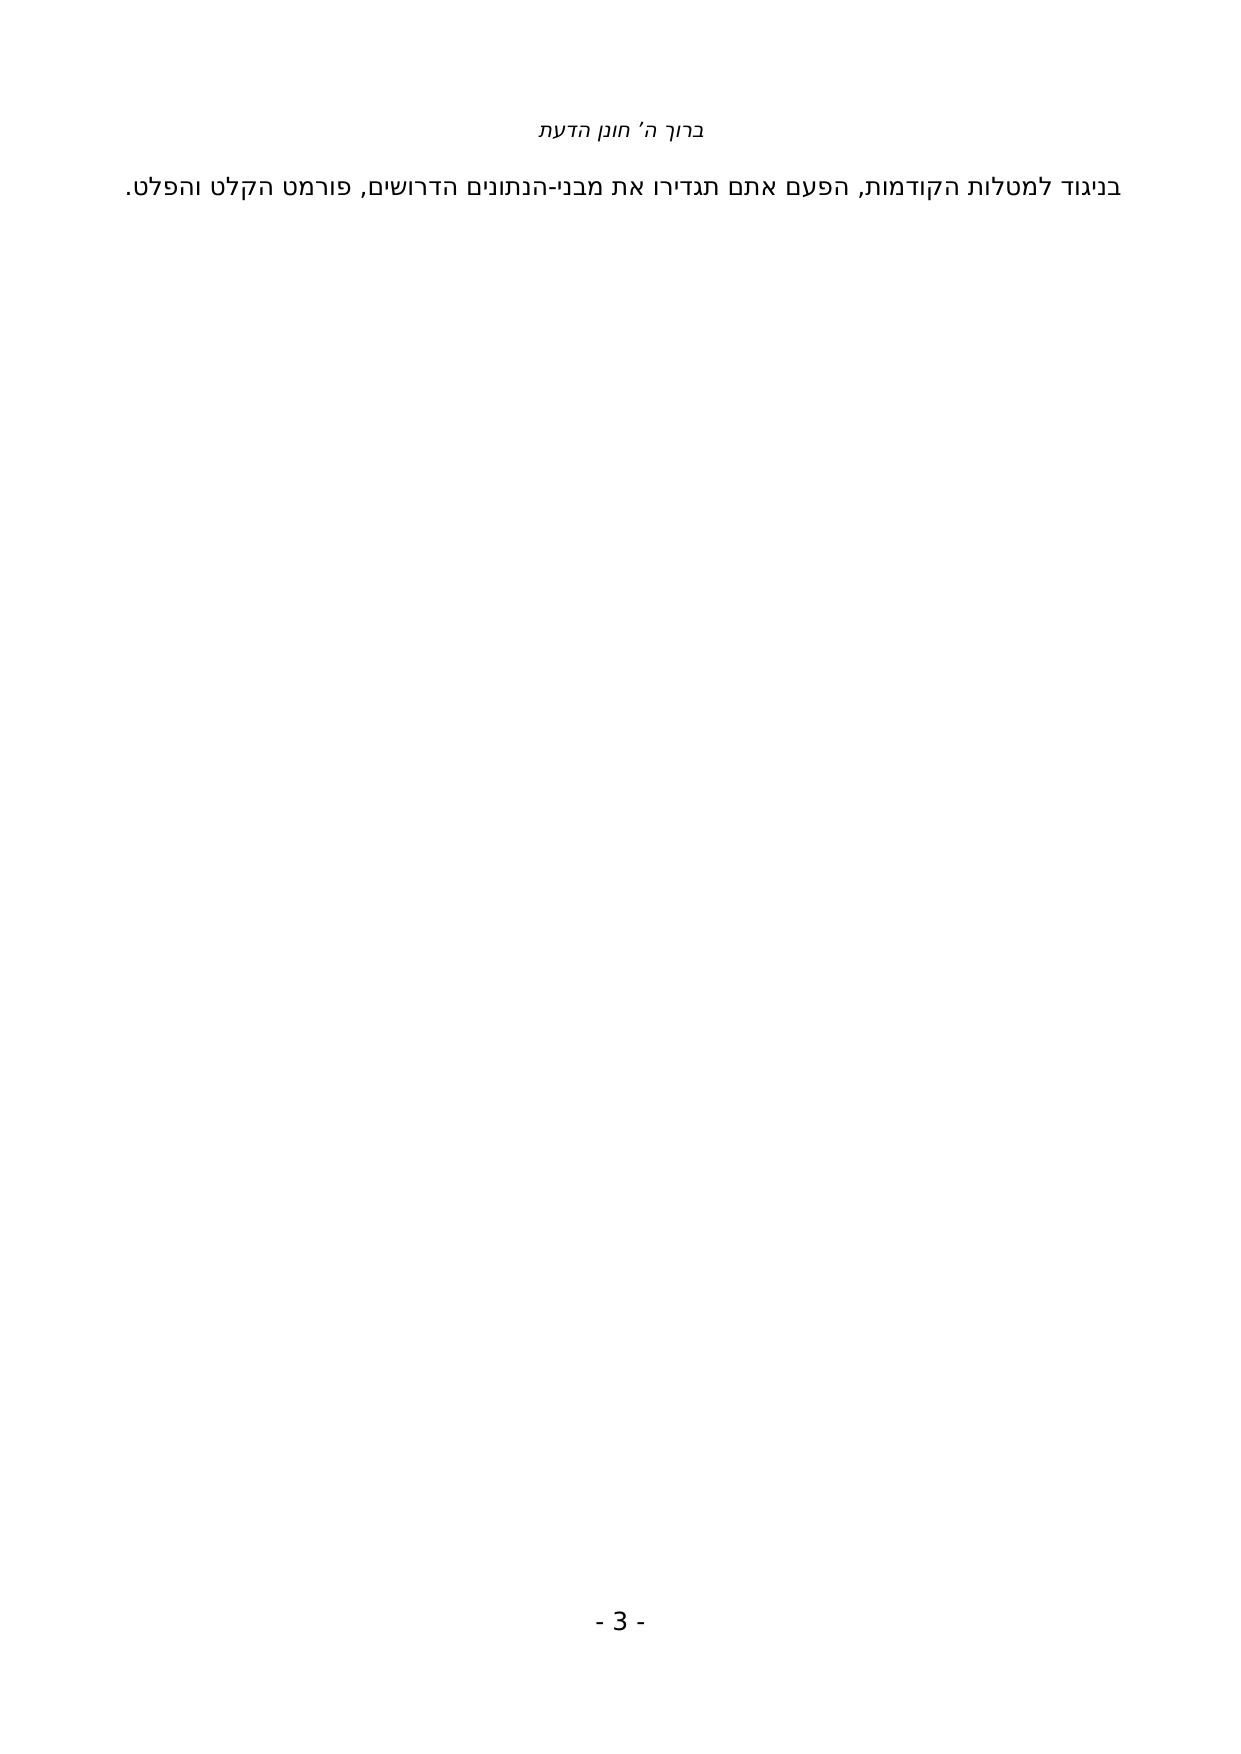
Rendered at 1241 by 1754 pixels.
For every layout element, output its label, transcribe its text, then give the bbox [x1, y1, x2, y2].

text בניגוד למטלות הקודמות, הפעם אתם תגדירו את מבני-הנתונים הדרושים, פורמט הקלט והפלט. [118, 172, 1122, 201]
